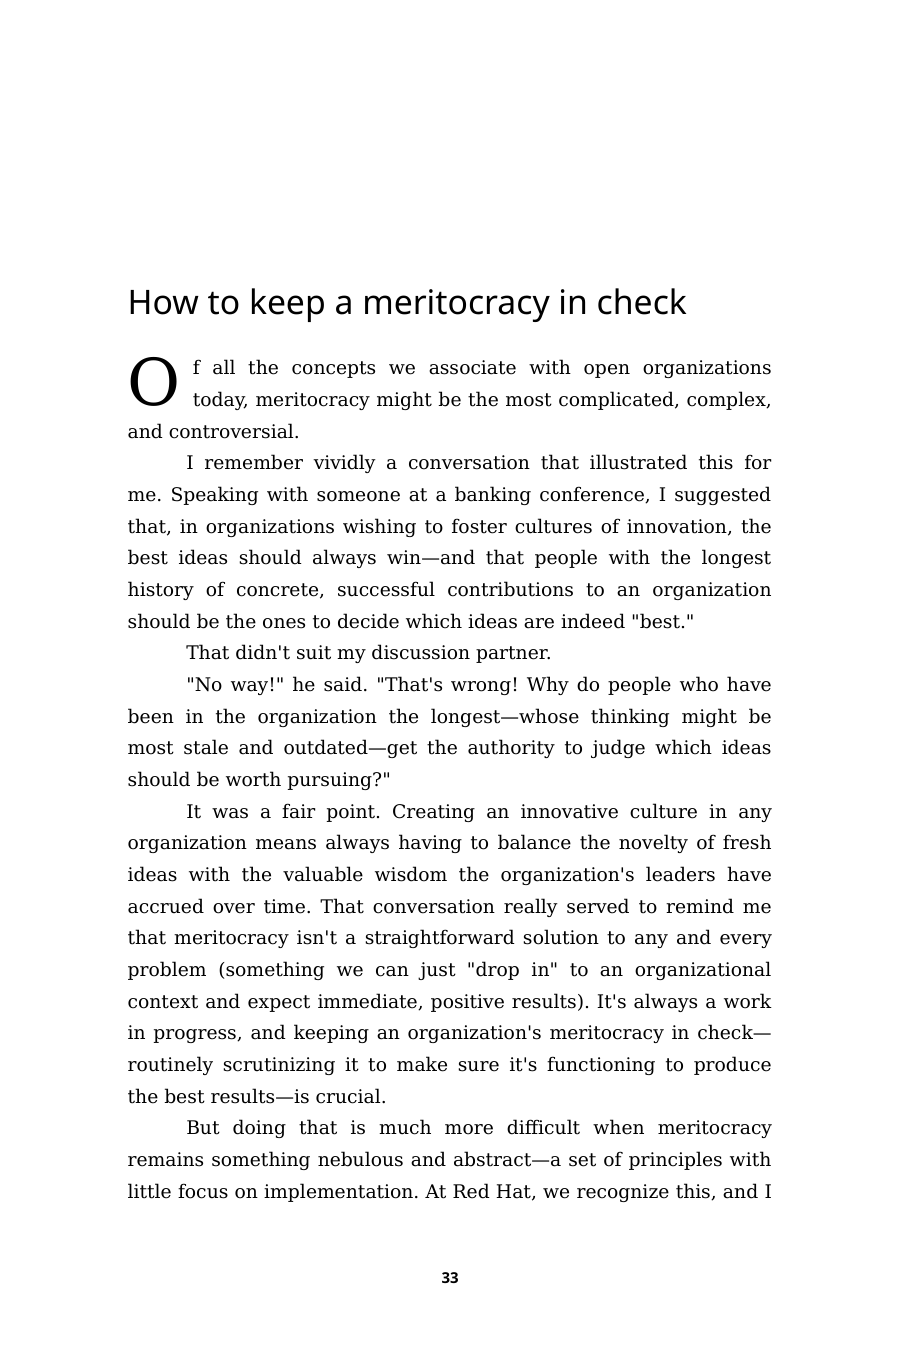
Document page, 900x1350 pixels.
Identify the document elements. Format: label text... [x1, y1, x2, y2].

text That didn't suit my discussion partner. [127, 642, 772, 664]
text It was a fair point. Creating an innovative culture in any organization means always having to balance the novelty of fresh ideas with the valuable wisdom the organization's leaders have accrued over time. That conversation really served to remind me that meritocracy isn't a straightforward solution to any and every problem (something we can just "drop in" to an organizational context and expect immediate, positive results). It's always a work in progress, and keeping an organization's meritocracy in check—routinely scrutinizing it to make sure it's functioning to produce the best results—is crucial. [127, 801, 772, 1107]
text I remember vividly a conversation that illustrated this for me. Speaking with someone at a banking conference, I suggested that, in organizations wishing to foster cultures of innovation, the best ideas should always win—and that people with the longest history of concrete, successful contributions to an organization should be the ones to decide which ideas are indeed "best." [127, 452, 772, 632]
subtitle How to keep a meritocracy in check [127, 283, 772, 322]
text But doing that is much more difficult when meritocracy remains something nebulous and abstract—a set of principles with little focus on implementation. At Red Hat, we recognize this, and I [127, 1117, 772, 1202]
text Of all the concepts we associate with open organizations today, meritocracy might be the most complicated, complex, and controversial. [127, 357, 772, 442]
text "No way!" he said. "That's wrong! Why do people who have been in the organization the longest—whose thinking might be most stale and outdated—get the authority to judge which ideas should be worth pursuing?" [127, 674, 772, 791]
